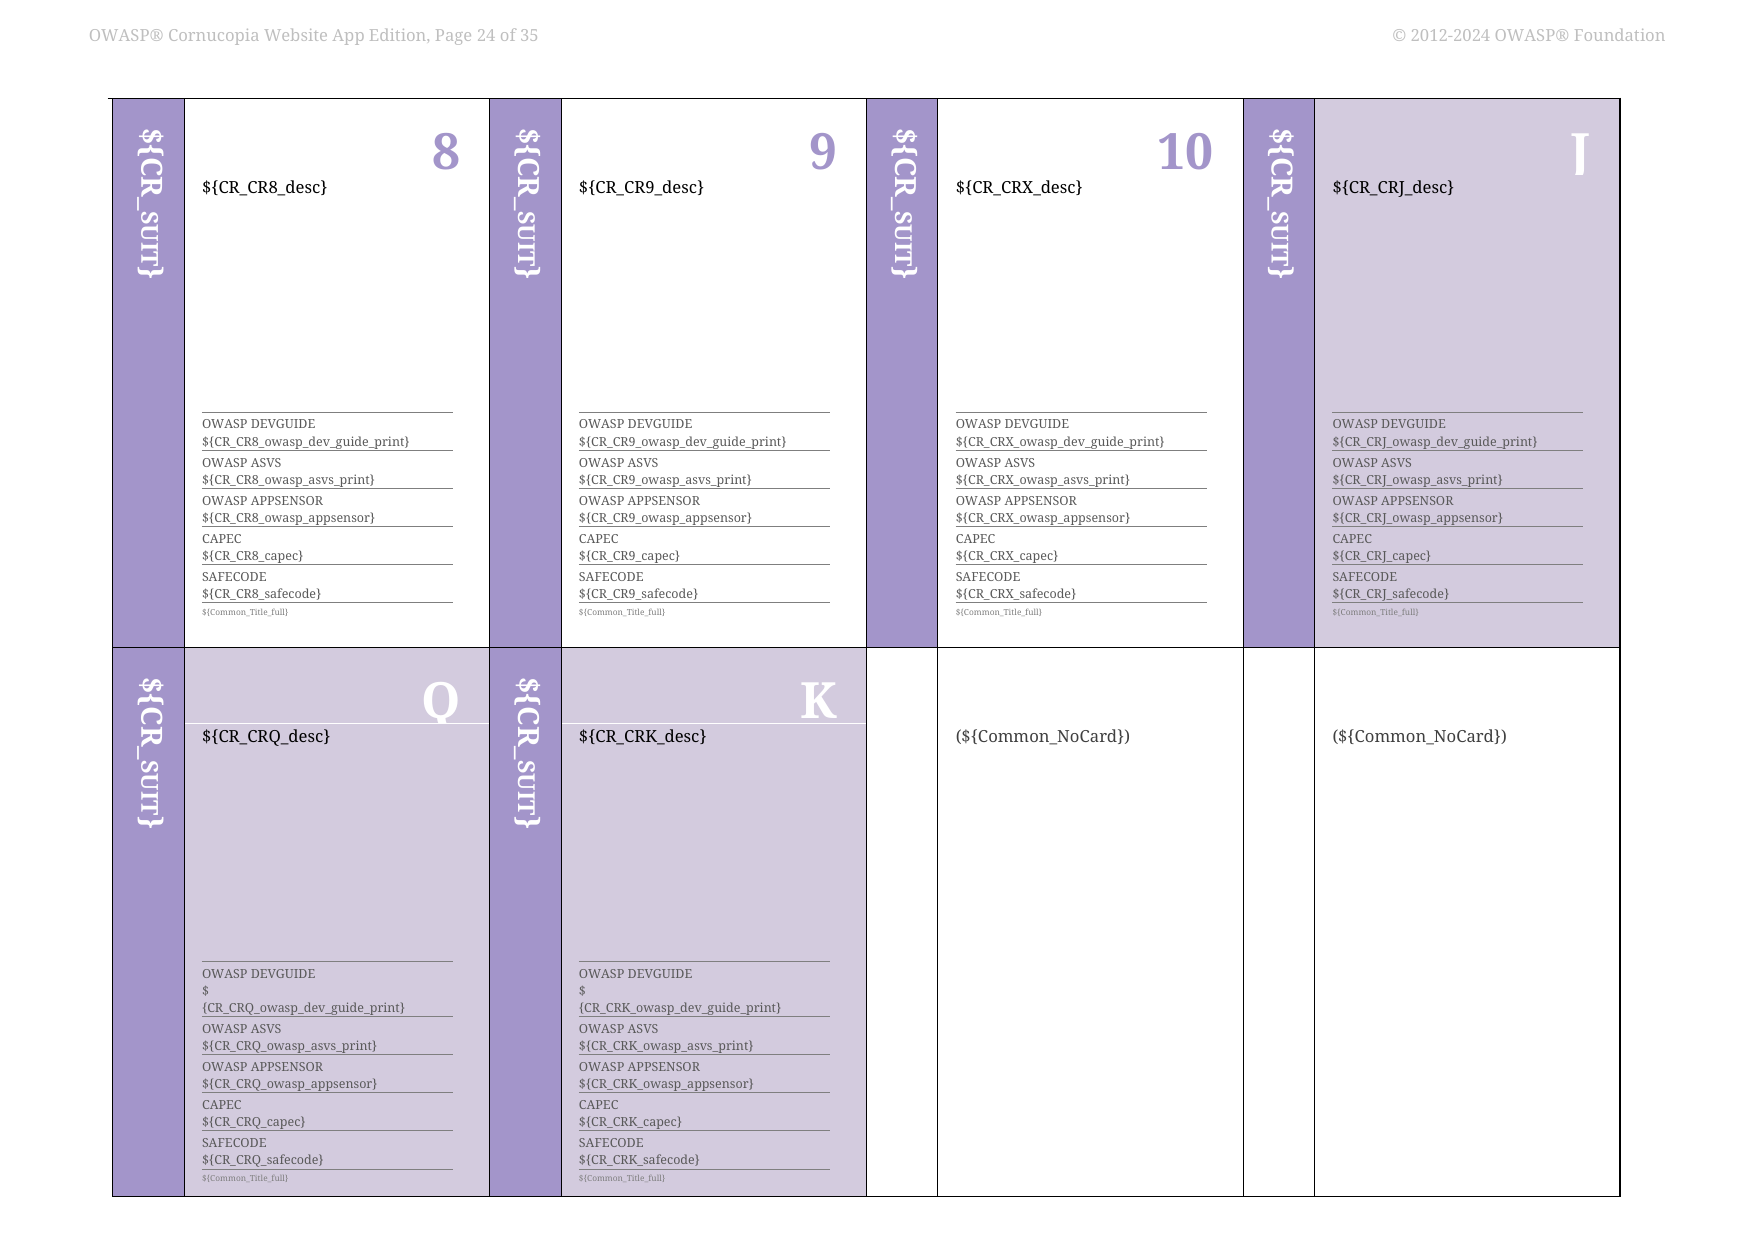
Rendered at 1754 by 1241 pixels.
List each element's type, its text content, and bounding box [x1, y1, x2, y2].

table_cell [1315, 648, 1619, 723]
table_cell [867, 648, 937, 1196]
table_cell SAFECODE ${CR_CR8_safecode} [202, 565, 453, 602]
table_header 9 [562, 99, 866, 174]
table_cell [1244, 648, 1314, 1196]
table_cell ${CR_CRK_desc} [562, 724, 866, 960]
table_header ${CR_suit} [867, 99, 937, 647]
table_header [108, 99, 112, 1196]
table_cell ${Common_Title_full} [956, 603, 1207, 617]
table_cell OWASP APPSENSOR ${CR_CRQ_owasp_appsensor} [202, 1055, 453, 1092]
table_cell CAPEC ${CR_CR9_capec} [579, 527, 830, 564]
table_cell CAPEC ${CR_CRK_capec} [579, 1093, 830, 1130]
table_cell (${Common_NoCard}) [938, 724, 1243, 960]
table_header OWASP DEVGUIDE ${CR_CRK_owasp_dev_guide_print} [579, 962, 830, 1016]
table_cell SAFECODE ${CR_CRQ_safecode} [202, 1131, 453, 1168]
table_cell CAPEC ${CR_CRJ_capec} [1332, 527, 1583, 564]
table_header OWASP DEVGUIDE ${CR_CRX_owasp_dev_guide_print} [956, 413, 1207, 450]
table_cell SAFECODE ${CR_CRK_safecode} [579, 1131, 830, 1168]
table_cell ${Common_Title_full} [202, 603, 453, 617]
table_cell ${Common_Title_full} [1332, 603, 1583, 617]
table_header OWASP DEVGUIDE ${CR_CR8_owasp_dev_guide_print} [202, 413, 453, 450]
table_cell [562, 411, 866, 647]
table_cell [1315, 960, 1619, 1196]
table_cell ${CR_suit} [113, 648, 184, 1196]
table_cell CAPEC ${CR_CRX_capec} [956, 527, 1207, 564]
table_cell ${CR_CRQ_desc} [185, 724, 489, 960]
table_header OWASP DEVGUIDE ${CR_CRJ_owasp_dev_guide_print} [1332, 413, 1583, 450]
table_cell OWASP ASVS ${CR_CR8_owasp_asvs_print} [202, 451, 453, 488]
table_cell ${CR_suit} [490, 648, 561, 1196]
table_cell ${Common_Title_full} [202, 1170, 453, 1184]
table_cell ${CR_CR9_desc} [562, 174, 866, 411]
table_cell OWASP APPSENSOR ${CR_CR8_owasp_appsensor} [202, 489, 453, 526]
table_cell OWASP ASVS ${CR_CRX_owasp_asvs_print} [956, 451, 1207, 488]
table_cell SAFECODE ${CR_CRX_safecode} [956, 565, 1207, 602]
table_cell K [562, 648, 866, 723]
table_cell [562, 960, 866, 1196]
table_header OWASP DEVGUIDE ${CR_CRQ_owasp_dev_guide_print} [202, 962, 453, 1016]
table_cell Q [185, 648, 489, 723]
table_cell [938, 960, 1243, 1196]
table_header J [1315, 99, 1619, 174]
table_cell [1315, 411, 1619, 647]
table_cell OWASP APPSENSOR ${CR_CRK_owasp_appsensor} [579, 1055, 830, 1092]
table_header ${CR_suit} [1244, 99, 1314, 647]
table_cell OWASP APPSENSOR ${CR_CRJ_owasp_appsensor} [1332, 489, 1583, 526]
table_cell ${Common_Title_full} [579, 1170, 830, 1184]
table_cell [185, 411, 489, 647]
table_cell [185, 960, 489, 1196]
table_header OWASP DEVGUIDE ${CR_CR9_owasp_dev_guide_print} [579, 413, 830, 450]
table_header 10 [938, 99, 1243, 174]
table_cell OWASP APPSENSOR ${CR_CR9_owasp_appsensor} [579, 489, 830, 526]
table_cell OWASP ASVS ${CR_CRQ_owasp_asvs_print} [202, 1017, 453, 1054]
table_cell ${CR_CRX_desc} [938, 174, 1243, 411]
table_cell CAPEC ${CR_CR8_capec} [202, 527, 453, 564]
table_cell SAFECODE ${CR_CRJ_safecode} [1332, 565, 1583, 602]
table_cell [938, 411, 1243, 647]
table_header ${CR_suit} [113, 99, 184, 647]
table_cell ${Common_Title_full} [579, 603, 830, 617]
table_header ${CR_suit} [490, 99, 561, 647]
table_cell OWASP APPSENSOR ${CR_CRX_owasp_appsensor} [956, 489, 1207, 526]
table_cell [938, 648, 1243, 723]
table_cell CAPEC ${CR_CRQ_capec} [202, 1093, 453, 1130]
table_cell (${Common_NoCard}) [1315, 724, 1619, 960]
table_cell OWASP ASVS ${CR_CRK_owasp_asvs_print} [579, 1017, 830, 1054]
table_cell OWASP ASVS ${CR_CR9_owasp_asvs_print} [579, 451, 830, 488]
table_header 8 [185, 99, 489, 174]
table_cell ${CR_CRJ_desc} [1315, 174, 1619, 411]
table_cell ${CR_CR8_desc} [185, 174, 489, 411]
table_cell OWASP ASVS ${CR_CRJ_owasp_asvs_print} [1332, 451, 1583, 488]
table_cell SAFECODE ${CR_CR9_safecode} [579, 565, 830, 602]
